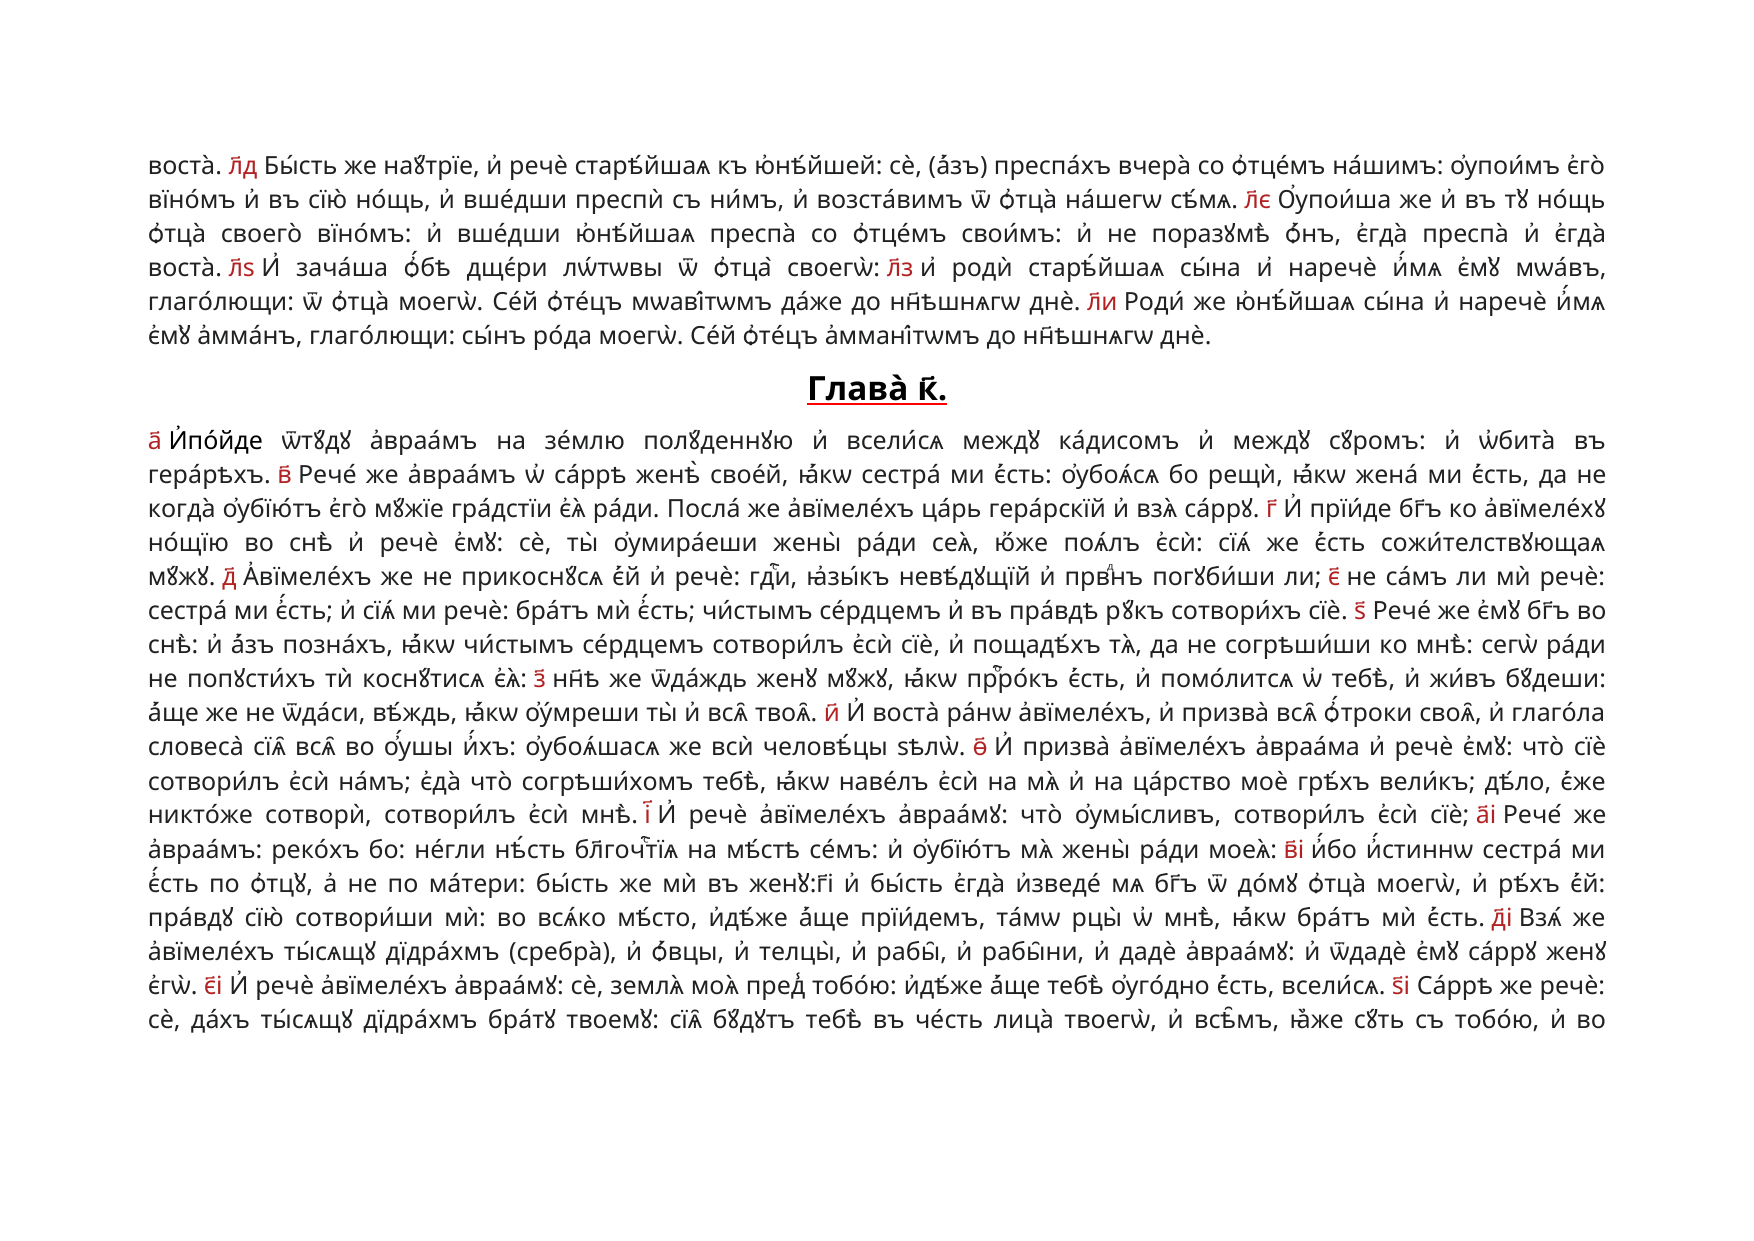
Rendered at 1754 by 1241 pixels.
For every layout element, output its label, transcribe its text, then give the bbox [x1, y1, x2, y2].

text воста̀. л҃д Бы́сть же наꙋ́трїе, и҆ речѐ старѣ́йшаѧ къ ю҆нѣ́йшей: сѐ, (а҆́зъ) преспа́хъ вчера̀ со ѻ҆тце́мъ на́шимъ: ѹ҆пои́мъ є҆го̀ вїно́мъ и҆ въ сїю̀ но́щь, и҆ вше́дши преспѝ съ ни́мъ, и҆ возста́вимъ ѿ ѻ҆тца̀ на́шегѡ сѣ́мѧ. л҃є Ѹ҆пои́ша же и҆ въ тꙋ̀ но́щь ѻ҆тца̀ своего̀ вїно́мъ: и҆ вше́дши ю҆нѣ́йшаѧ преспа̀ со ѻ҆тце́мъ свои́мъ: и҆ не поразꙋмѣ̀ ѻ҆́нъ, є҆гда̀ преспа̀ и҆ є҆гда̀ воста̀. л҃ѕ И҆ зача́ша ѻ҆́бѣ дщє́ри лѡ́тѡвы ѿ ѻ҆тца̀ своегѡ̀: л҃з и҆ родѝ старѣ́йшаѧ сы́на и҆ наречѐ и҆́мѧ є҆мꙋ̀ мѡа́въ, глаго́лющи: ѿ ѻ҆тца̀ моегѡ̀. Се́й ѻ҆те́цъ мѡаві́тѡмъ да́же до нн҃ѣшнѧгѡ днѐ. л҃и Роди́ же ю҆нѣ́йшаѧ сы́на и҆ наречѐ и҆́мѧ є҆мꙋ̀ а҆мма́нъ, глаго́лющи: сы́нъ ро́да моегѡ̀. Се́й ѻ҆те́цъ а҆ммані́тѡмъ до нн҃ѣшнѧгѡ днѐ. [148, 148, 1606, 352]
text а҃ И҆по́йде ѿтꙋ́дꙋ а҆враа́мъ на зе́млю полꙋ́деннꙋю и҆ всели́сѧ междꙋ̀ ка́дисомъ и҆ междꙋ̀ сꙋ́ромъ: и҆ ѡ҆бита̀ въ гера́рѣхъ. в҃ Рече́ же а҆враа́мъ ѡ҆ са́ррѣ женѣ̀ свое́й, ꙗ҆́кѡ сестра́ ми є҆́сть: ѹ҆боѧ́сѧ бо рещѝ, ꙗ҆́кѡ жена́ ми є҆́сть, да не когда̀ ѹ҆бїю́тъ є҆го̀ мꙋ́жїе гра́дстїи є҆ѧ̀ ра́ди. Посла́ же а҆вїмеле́хъ ца́рь гера́рскїй и҆ взѧ̀ са́ррꙋ. г҃ И҆ прїи́де бг҃ъ ко а҆вїмеле́хꙋ но́щїю во снѣ̀ и҆ речѐ є҆мꙋ̀: сѐ, ты̀ ѹ҆мира́еши жены̀ ра́ди сеѧ̀, ю҆́же поѧ́лъ є҆сѝ: сїѧ́ же є҆́сть сожи́телствꙋющаѧ мꙋ́жꙋ. д҃ А҆вїмеле́хъ же не прикоснꙋ́сѧ є҆́й и҆ речѐ: гдⷭ҇и, ꙗ҆зы́къ невѣ́дꙋщїй и҆ првⷣнъ погꙋби́ши ли; є҃ не са́мъ ли мѝ речѐ: сестра́ ми є҆́сть; и҆ сїѧ́ ми речѐ: бра́тъ мѝ є҆́сть; чи́стымъ се́рдцемъ и҆ въ пра́вдѣ рꙋ́къ сотвори́хъ сїѐ. ѕ҃ Рече́ же є҆мꙋ̀ бг҃ъ во снѣ̀: и҆ а҆́зъ позна́хъ, ꙗ҆́кѡ чи́стымъ се́рдцемъ сотвори́лъ є҆сѝ сїѐ, и҆ пощадѣ́хъ тѧ̀, да не согрѣши́ши ко мнѣ̀: сегѡ̀ ра́ди не попꙋсти́хъ тѝ коснꙋ́тисѧ є҆ѧ̀: з҃ нн҃ѣ же ѿда́ждь женꙋ̀ мꙋ́жꙋ, ꙗ҆́кѡ прⷪ҇ро́къ є҆́сть, и҆ помо́литсѧ ѡ҆ тебѣ̀, и҆ жи́въ бꙋ́деши: а҆́ще же не ѿда́си, вѣ́ждь, ꙗ҆́кѡ ѹ҆́мреши ты̀ и҆ всѧ̑ твоѧ̑. и҃ И҆ воста̀ ра́нѡ а҆вїмеле́хъ, и҆ призва̀ всѧ̑ ѻ҆́троки своѧ̑, и҆ глаго́ла словеса̀ сїѧ̑ всѧ̑ во ѹ҆́шы и҆́хъ: ѹ҆боѧ́шасѧ же всѝ человѣ́цы ѕѣлѡ̀. ѳ҃ И҆ призва̀ а҆вїмеле́хъ а҆враа́ма и҆ речѐ є҆мꙋ̀: что̀ сїѐ сотвори́лъ є҆сѝ на́мъ; є҆да̀ что̀ согрѣши́хомъ тебѣ̀, ꙗ҆́кѡ наве́лъ є҆сѝ на мѧ̀ и҆ на ца́рство моѐ грѣ́хъ вели́къ; дѣ́ло, є҆́же никто́же сотворѝ, сотвори́лъ є҆сѝ мнѣ̀. і҃ И҆ речѐ а҆вїмеле́хъ а҆враа́мꙋ: что̀ ѹ҆мы́сливъ, сотвори́лъ є҆сѝ сїѐ; а҃і Рече́ же а҆враа́мъ: реко́хъ бо: не́гли нѣ́сть бл҃гочⷭ҇тїѧ на мѣ́стѣ се́мъ: и҆ ѹ҆бїю́тъ мѧ̀ жены̀ ра́ди моеѧ̀: в҃і и҆́бо и҆́стиннѡ сестра́ ми є҆́сть по ѻ҆тцꙋ̀, а҆ не по ма́тери: бы́сть же мѝ въ женꙋ̀:г҃і и҆ бы́сть є҆гда̀ и҆зведе́ мѧ бг҃ъ ѿ до́мꙋ ѻ҆тца̀ моегѡ̀, и҆ рѣ́хъ є҆́й: пра́вдꙋ сїю̀ сотвори́ши мѝ: во всѧ́ко мѣ́сто, и҆дѣ́же а҆́ще прїи́демъ, та́мѡ рцы̀ ѡ҆ мнѣ̀, ꙗ҆́кѡ бра́тъ мѝ є҆́сть. д҃і Взѧ́ же а҆вїмеле́хъ ты́сѧщꙋ дїдра́хмъ (сребра̀), и҆ ѻ҆́вцы, и҆ телцы̀, и҆ рабы̑, и҆ рабы̑ни, и҆ дадѐ а҆враа́мꙋ: и҆ ѿдадѐ є҆мꙋ̀ са́ррꙋ женꙋ̀ є҆гѡ̀. є҃і И҆ речѐ а҆вїмеле́хъ а҆враа́мꙋ: сѐ, землѧ̀ моѧ̀ пред̾ тобо́ю: и҆дѣ́же а҆́ще тебѣ̀ ѹ҆го́дно є҆́сть, всели́сѧ. ѕ҃і Са́ррѣ же речѐ: сѐ, да́хъ ты́сѧщꙋ дїдра́хмъ бра́тꙋ твоемꙋ̀: сїѧ̑ бꙋ́дꙋтъ тебѣ̀ въ че́сть лица̀ твоегѡ̀, и҆ всѣ̑мъ, ꙗ҆̀же сꙋ́ть съ тобо́ю, и҆ во [148, 422, 1606, 1036]
text Глава̀ к҃. [148, 364, 1606, 410]
